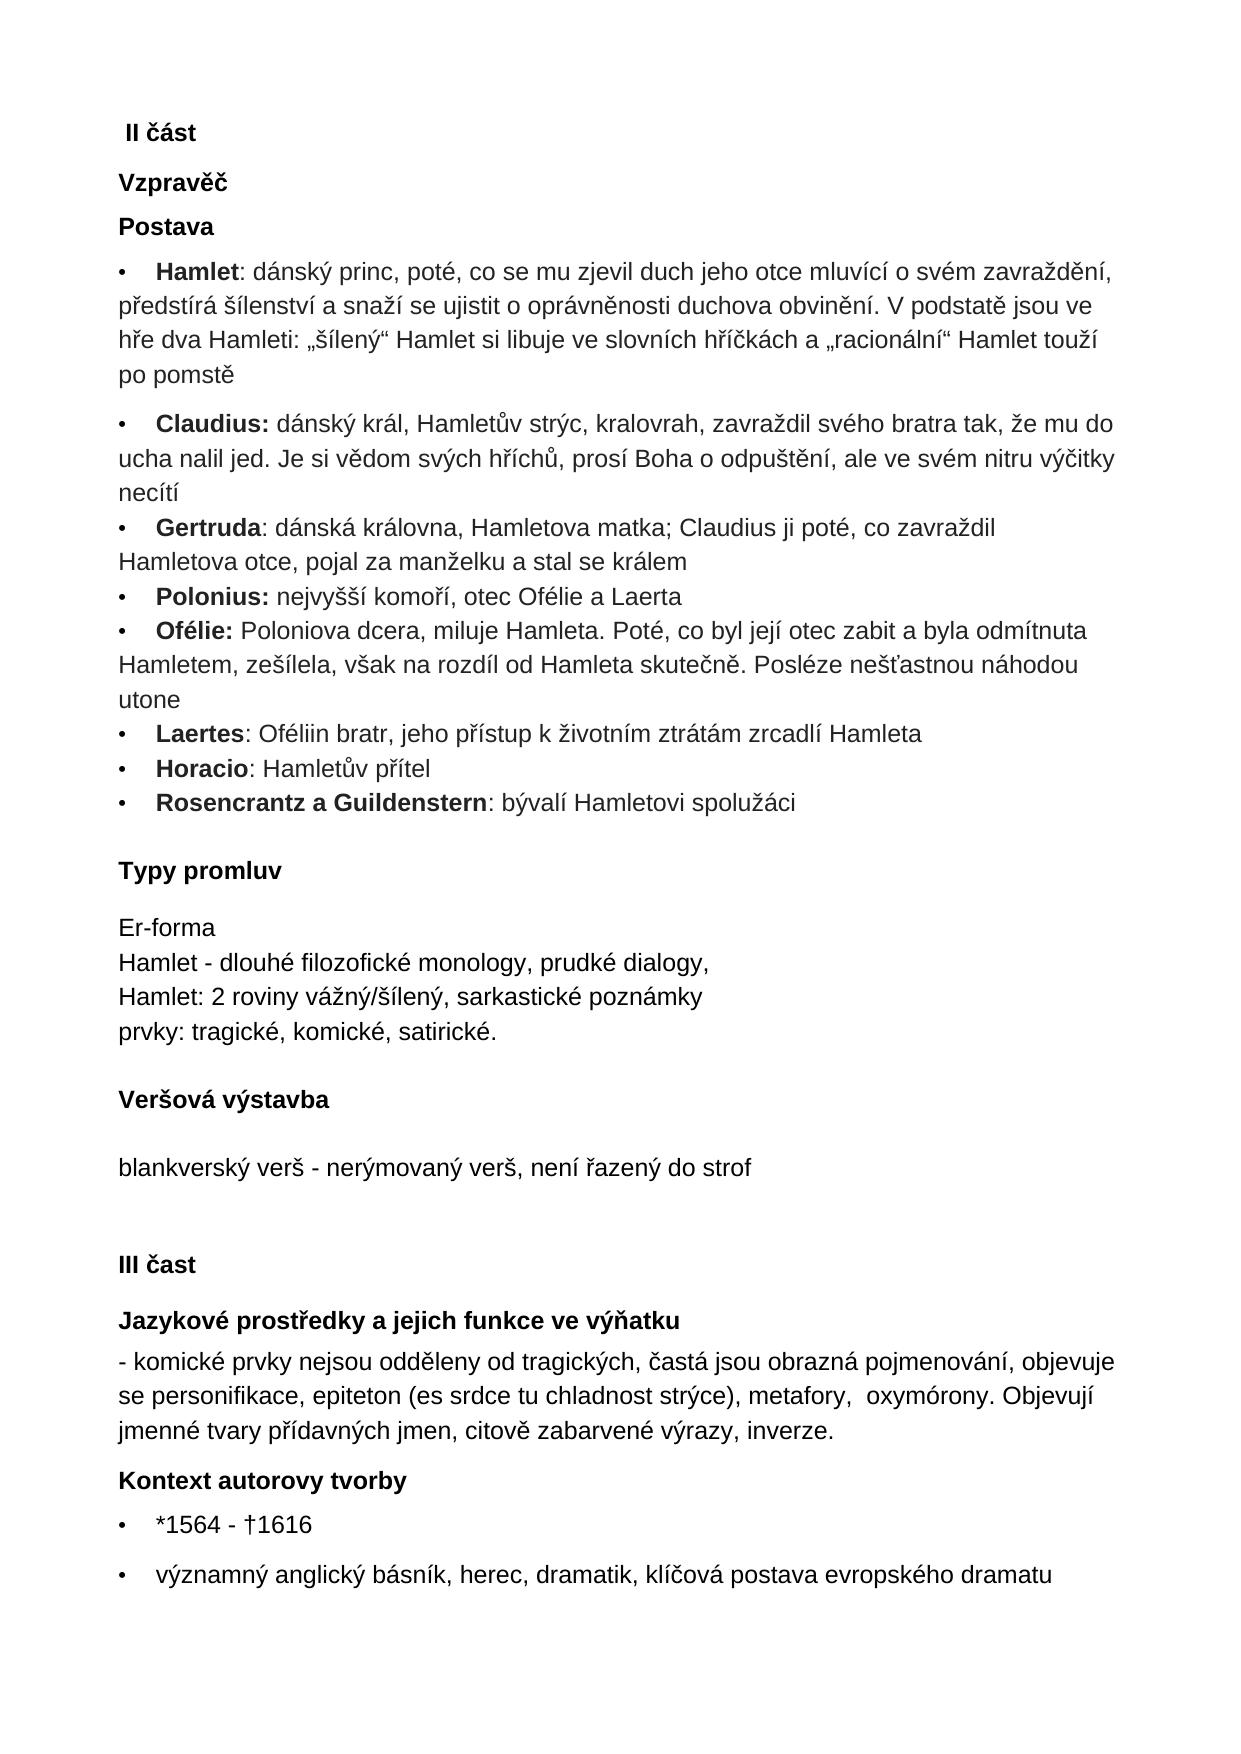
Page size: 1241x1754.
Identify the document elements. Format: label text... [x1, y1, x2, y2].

list Rosencrantz a Guildenstern: bývalí Hamletovi spolužáci [81, 788, 1122, 817]
text Kontext autorovy tvorby [118, 1466, 1122, 1495]
text Vzpravěč [118, 168, 1122, 197]
list Claudius: dánský král, Hamletův strýc, kralovrah, zavraždil svého bratra tak, že mu do ucha nalil jed. Je si vědom svých hříchů, prosí Boha o odpuštění, ale ve svém nitru výčitky necítí [81, 409, 1122, 507]
list Hamlet: dánský princ, poté, co se mu zjevil duch jeho otce mluvící o svém zavraždění, předstírá šílenství a snaží se ujistit o oprávněnosti duchova obvinění. V podstatě jsou ve hře dva Hamleti: „šílený“ Hamlet si libuje ve slovních hříčkách a „racionální“ Hamlet touží po pomstě [81, 257, 1122, 389]
text Jazykové prostředky a jejich funkce ve výňatku [118, 1306, 1122, 1334]
text - komické prvky nejsou odděleny od tragických, častá jsou obrazná pojmenování, objevuje se personifikace, epiteton (es srdce tu chladnost strýce), metafory, oxymórony. Objevují jmenné tvary přídavných jmen, citově zabarvené výrazy, inverze. [118, 1347, 1122, 1444]
text Postava [118, 212, 1122, 241]
list Horacio: Hamletův přítel [81, 754, 1122, 783]
text Typy promluv [118, 856, 1122, 885]
list Laertes: Oféliin bratr, jeho přístup k životním ztrátám zrcadlí Hamleta [81, 719, 1122, 748]
text prvky: tragické, komické, satirické. [118, 1017, 1122, 1045]
text blankverský verš - nerýmovaný verš, není řazený do strof [118, 1153, 1122, 1181]
text Hamlet - dlouhé filozofické monology, prudké dialogy, [118, 948, 1122, 976]
text Veršová výstavba [118, 1084, 1122, 1113]
list Gertruda: dánská královna, Hamletova matka; Claudius ji poté, co zavraždil Hamletova otce, pojal za manželku a stal se králem [81, 512, 1122, 576]
text II část [118, 118, 1122, 147]
text Hamlet: 2 roviny vážný/šílený, sarkastické poznámky [118, 982, 1122, 1011]
list Polonius: nejvyšší komoří, otec Ofélie a Laerta [81, 581, 1122, 610]
text III čast [118, 1250, 1122, 1278]
list Ofélie: Poloniova dcera, miluje Hamleta. Poté, co byl její otec zabit a byla odmítnuta Hamletem, zešílela, však na rozdíl od Hamleta skutečně. Posléze nešťastnou náhodou utone [81, 616, 1122, 714]
list významný anglický básník, herec, dramatik, klíčová postava evropského dramatu [81, 1560, 1122, 1589]
list *1564 - †1616 [81, 1510, 1122, 1539]
text Er-forma [118, 913, 1122, 942]
